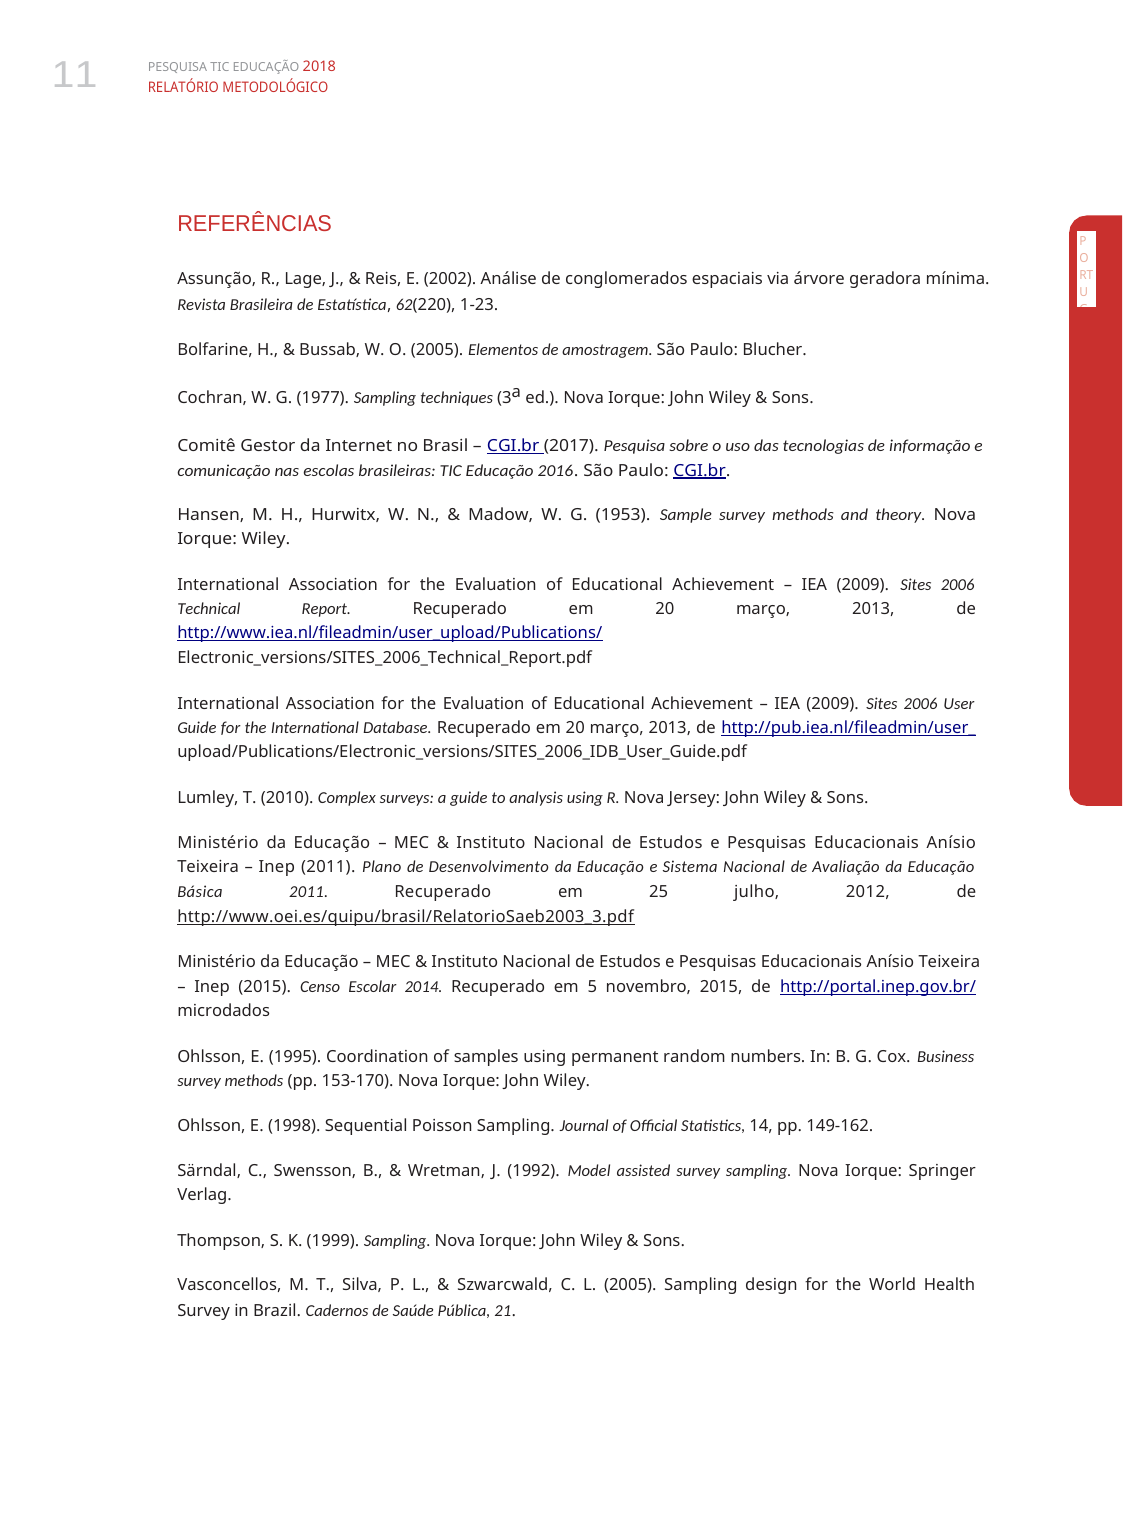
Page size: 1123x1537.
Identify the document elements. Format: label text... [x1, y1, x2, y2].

text Ministério da Educação – MEC & Instituto Nacional de Estudos e Pesquisas Educacionais Anísio Teixeira – Inep (2011). Plano de Desenvolvimento da Educação e Sistema Nacional de Avaliação da Educação Básica 2011. Recuperado em 25 julho, 2012, de http://www.oei.es/quipu/brasil/RelatorioSaeb2003_3.pdf [177, 830, 976, 928]
text Ministério da Educação – MEC & Instituto Nacional de Estudos e Pesquisas Educacionais Anísio Teixeira [177, 949, 1123, 972]
text PORTUGUÊS [1079, 232, 1096, 307]
text Ohlsson, E. (1995). Coordination of samples using permanent random numbers. In: B. G. Cox. Business survey methods (pp. 153-170). Nova Iorque: John Wiley. [177, 1045, 976, 1092]
text Vasconcellos, M. T., Silva, P. L., & Szwarcwald, C. L. (2005). Sampling design for the World Health Survey in Brazil. Cadernos de Saúde Pública, 21. [177, 1273, 976, 1321]
text International Association for the Evaluation of Educational Achievement – IEA (2009). Sites 2006 Technical Report. Recuperado em 20 março, 2013, de http://www.iea.nl/fileadmin/user_upload/Publications/ Electronic_versions/SITES_2006_Technical_Report.pdf [177, 573, 976, 668]
text Särndal, C., Swensson, B., & Wretman, J. (1992). Model assisted survey sampling. Nova Iorque: Springer Verlag. [177, 1158, 976, 1205]
text Bolfarine, H., & Bussab, W. O. (2005). Elementos de amostragem. São Paulo: Blucher. Cochran, W. G. (1977). Sampling techniques (3a ed.). Nova Iorque: John Wiley & Sons. [177, 337, 859, 408]
subtitle REFERÊNCIAS [177, 210, 1123, 236]
text Assunção, R., Lage, J., & Reis, E. (2002). Análise de conglomerados espaciais via árvore geradora mínima. [177, 267, 1069, 290]
text Thompson, S. K. (1999). Sampling. Nova Iorque: John Wiley & Sons. [177, 1228, 1123, 1251]
text Revista Brasileira de Estatística, 62(220), 1-23. [177, 292, 1069, 315]
text Hansen, M. H., Hurwitx, W. N., & Madow, W. G. (1953). Sample survey methods and theory. Nova Iorque: Wiley. [177, 503, 976, 549]
text – Inep (2015). Censo Escolar 2014. Recuperado em 5 novembro, 2015, de http://portal.inep.gov.br/ microdados [177, 975, 976, 1022]
text International Association for the Evaluation of Educational Achievement – IEA (2009). Sites 2006 User Guide for the International Database. Recuperado em 20 março, 2013, de http://pub.iea.nl/fileadmin/user_ upload/Publications/Electronic_versions/SITES_2006_IDB_User_Guide.pdf [177, 691, 976, 762]
text Comitê Gestor da Internet no Brasil – CGI.br (2017). Pesquisa sobre o uso das tecnologias de informação e comunicação nas escolas brasileiras: TIC Educação 2016. São Paulo: CGI.br. [177, 434, 986, 481]
text Lumley, T. (2010). Complex surveys: a guide to analysis using R. Nova Jersey: John Wiley & Sons. [177, 786, 1123, 808]
text Ohlsson, E. (1998). Sequential Poisson Sampling. Journal of Official Statistics, 14, pp. 149-162. [177, 1114, 1123, 1136]
